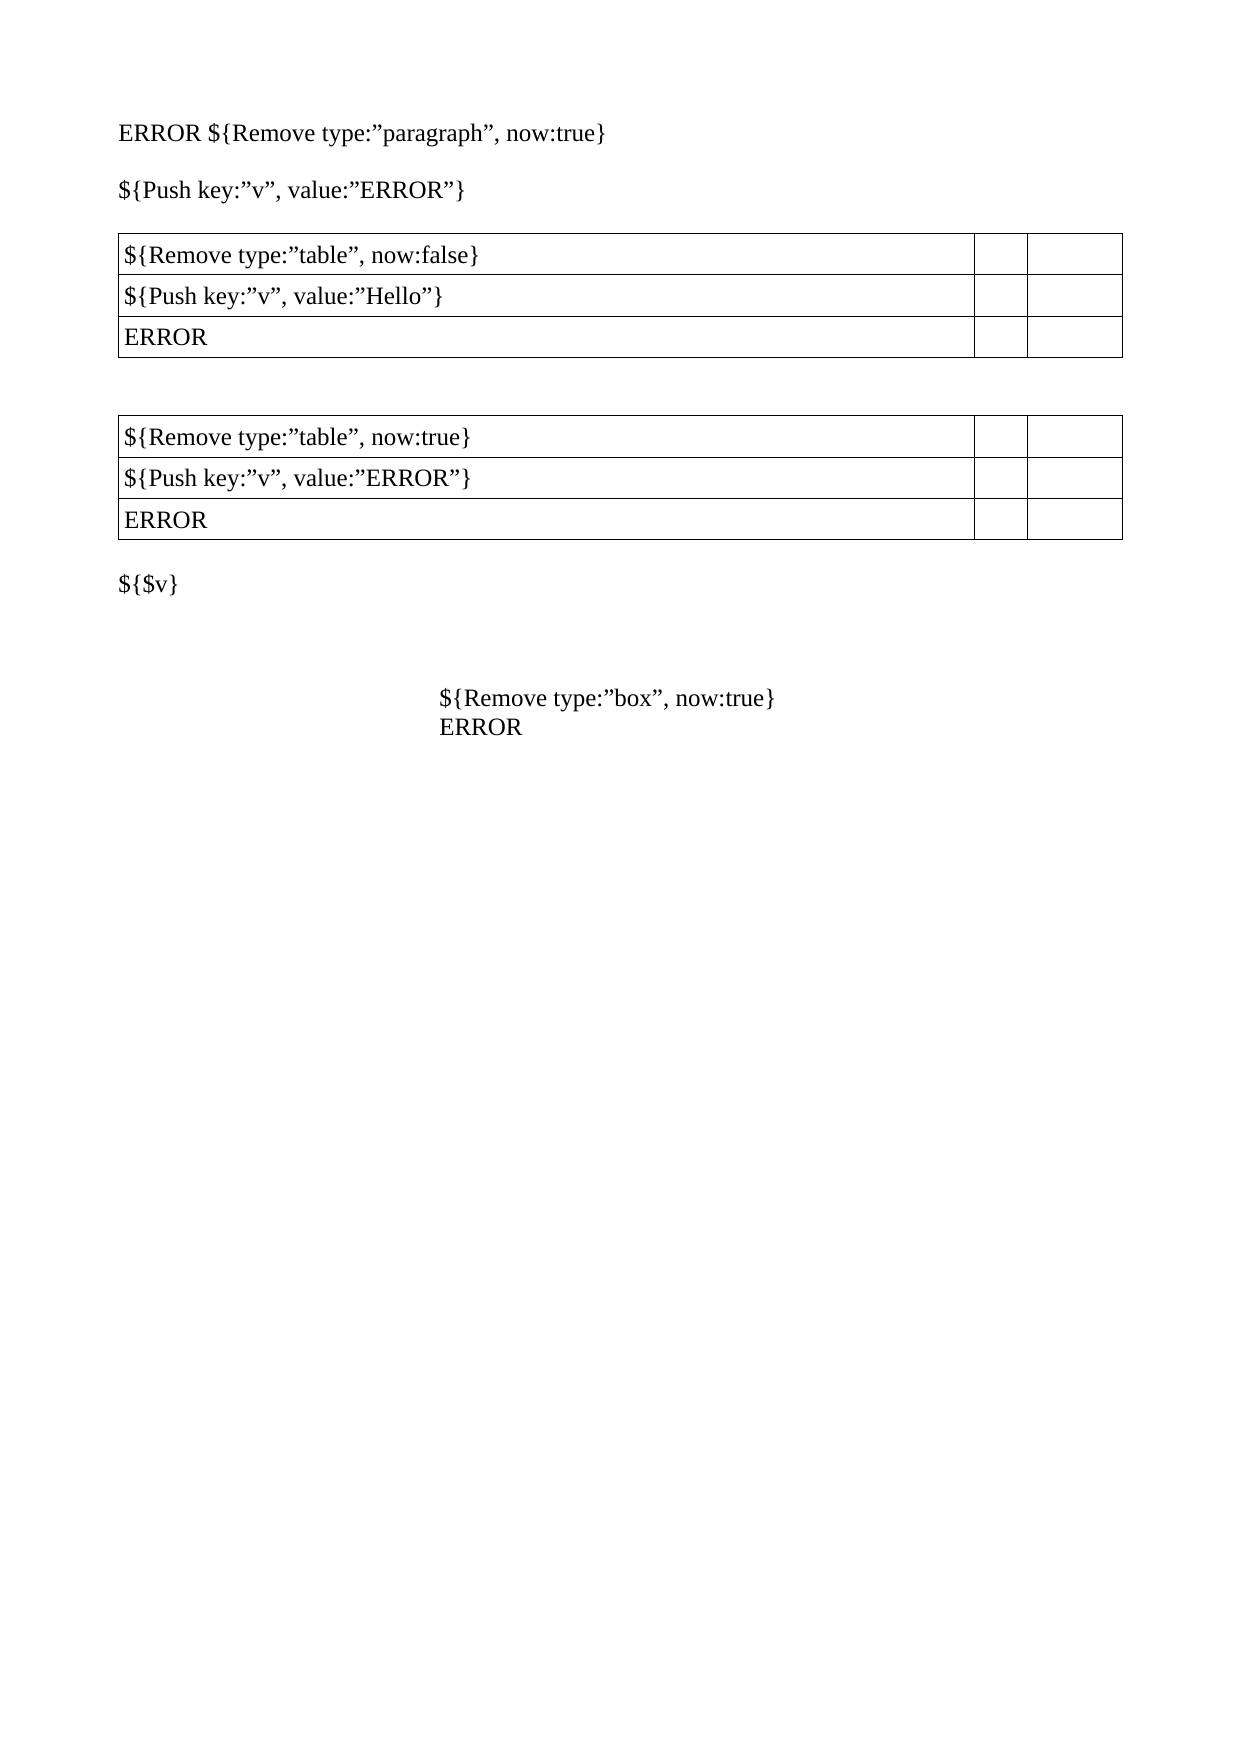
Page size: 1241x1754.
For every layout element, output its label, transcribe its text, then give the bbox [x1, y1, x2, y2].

table_header ${Remove type:”table”, now:true} [119, 416, 974, 457]
table_cell [1028, 275, 1122, 316]
table_header [1028, 416, 1122, 457]
table_header [975, 234, 1027, 274]
text ERROR ${Remove type:”paragraph”, now:true} [118, 118, 1122, 147]
table_cell [1028, 317, 1122, 357]
table_cell ERROR [119, 317, 974, 357]
text ${$v} [118, 569, 1122, 598]
table_cell [975, 275, 1027, 316]
table_cell [1028, 458, 1122, 498]
table_cell ${Push key:”v”, value:”Hello”} [119, 275, 974, 316]
table_header ${Remove type:”table”, now:false} [119, 234, 974, 274]
text ${Push key:”v”, value:”ERROR”} [118, 176, 1122, 204]
table_cell [1028, 499, 1122, 539]
table_cell ERROR [119, 499, 974, 539]
table_header [975, 416, 1027, 457]
table_cell [975, 499, 1027, 539]
table_cell [975, 458, 1027, 498]
table_cell ${Push key:”v”, value:”ERROR”} [119, 458, 974, 498]
table_header [1028, 234, 1122, 274]
table_cell [975, 317, 1027, 357]
